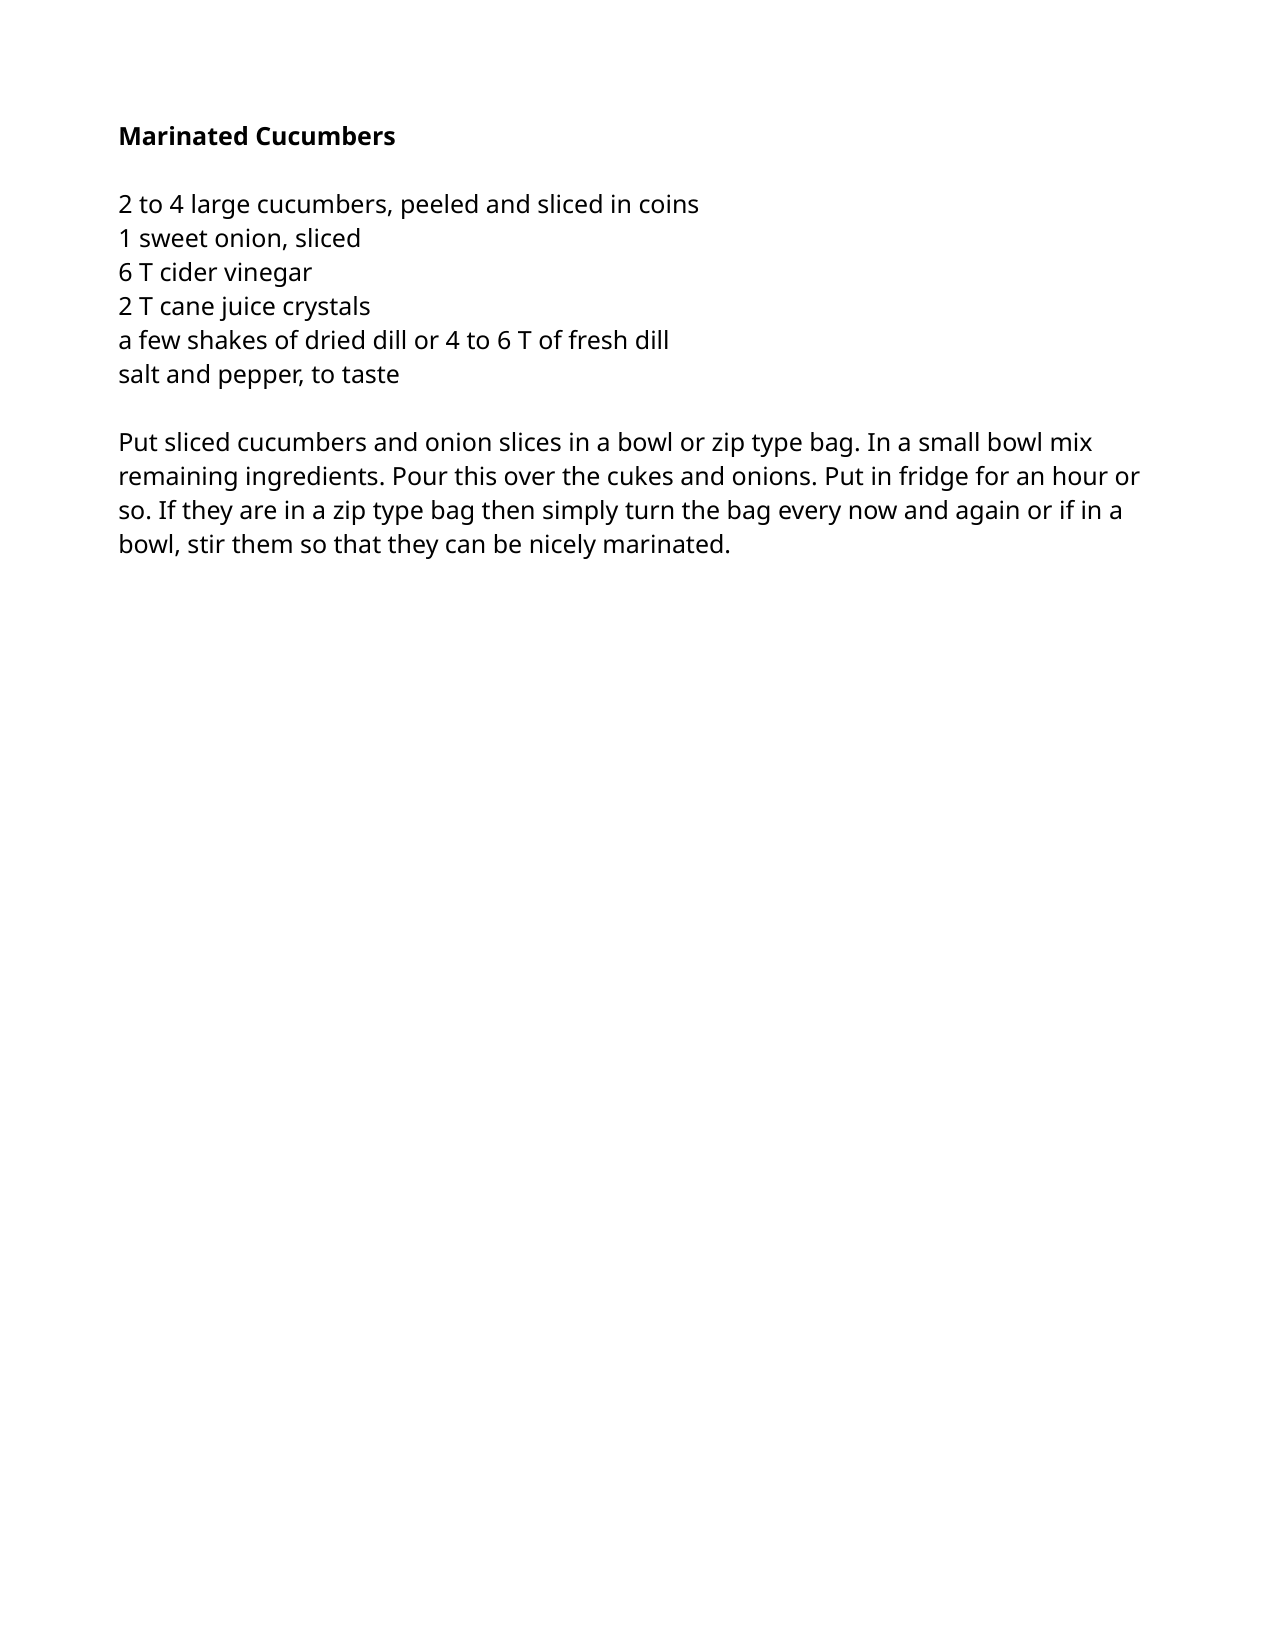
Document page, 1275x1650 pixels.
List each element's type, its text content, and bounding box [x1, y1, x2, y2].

text 2 T cane juice crystals [118, 288, 1157, 322]
text salt and pepper, to taste [118, 357, 1157, 391]
text 6 T cider vinegar [118, 254, 1157, 288]
text 2 to 4 large cucumbers, peeled and sliced in coins [118, 186, 1157, 220]
text Marinated Cucumbers [118, 118, 1157, 152]
text a few shakes of dried dill or 4 to 6 T of fresh dill [118, 322, 1157, 357]
text Put sliced cucumbers and onion slices in a bowl or zip type bag. In a small bowl mix remaining ingredients. Pour this over the cukes and onions. Put in fridge for an hour or so. If they are in a zip type bag then simply turn the bag every now and again or if in a bowl, stir them so that they can be nicely marinated. [118, 425, 1157, 561]
text 1 sweet onion, sliced [118, 220, 1157, 254]
